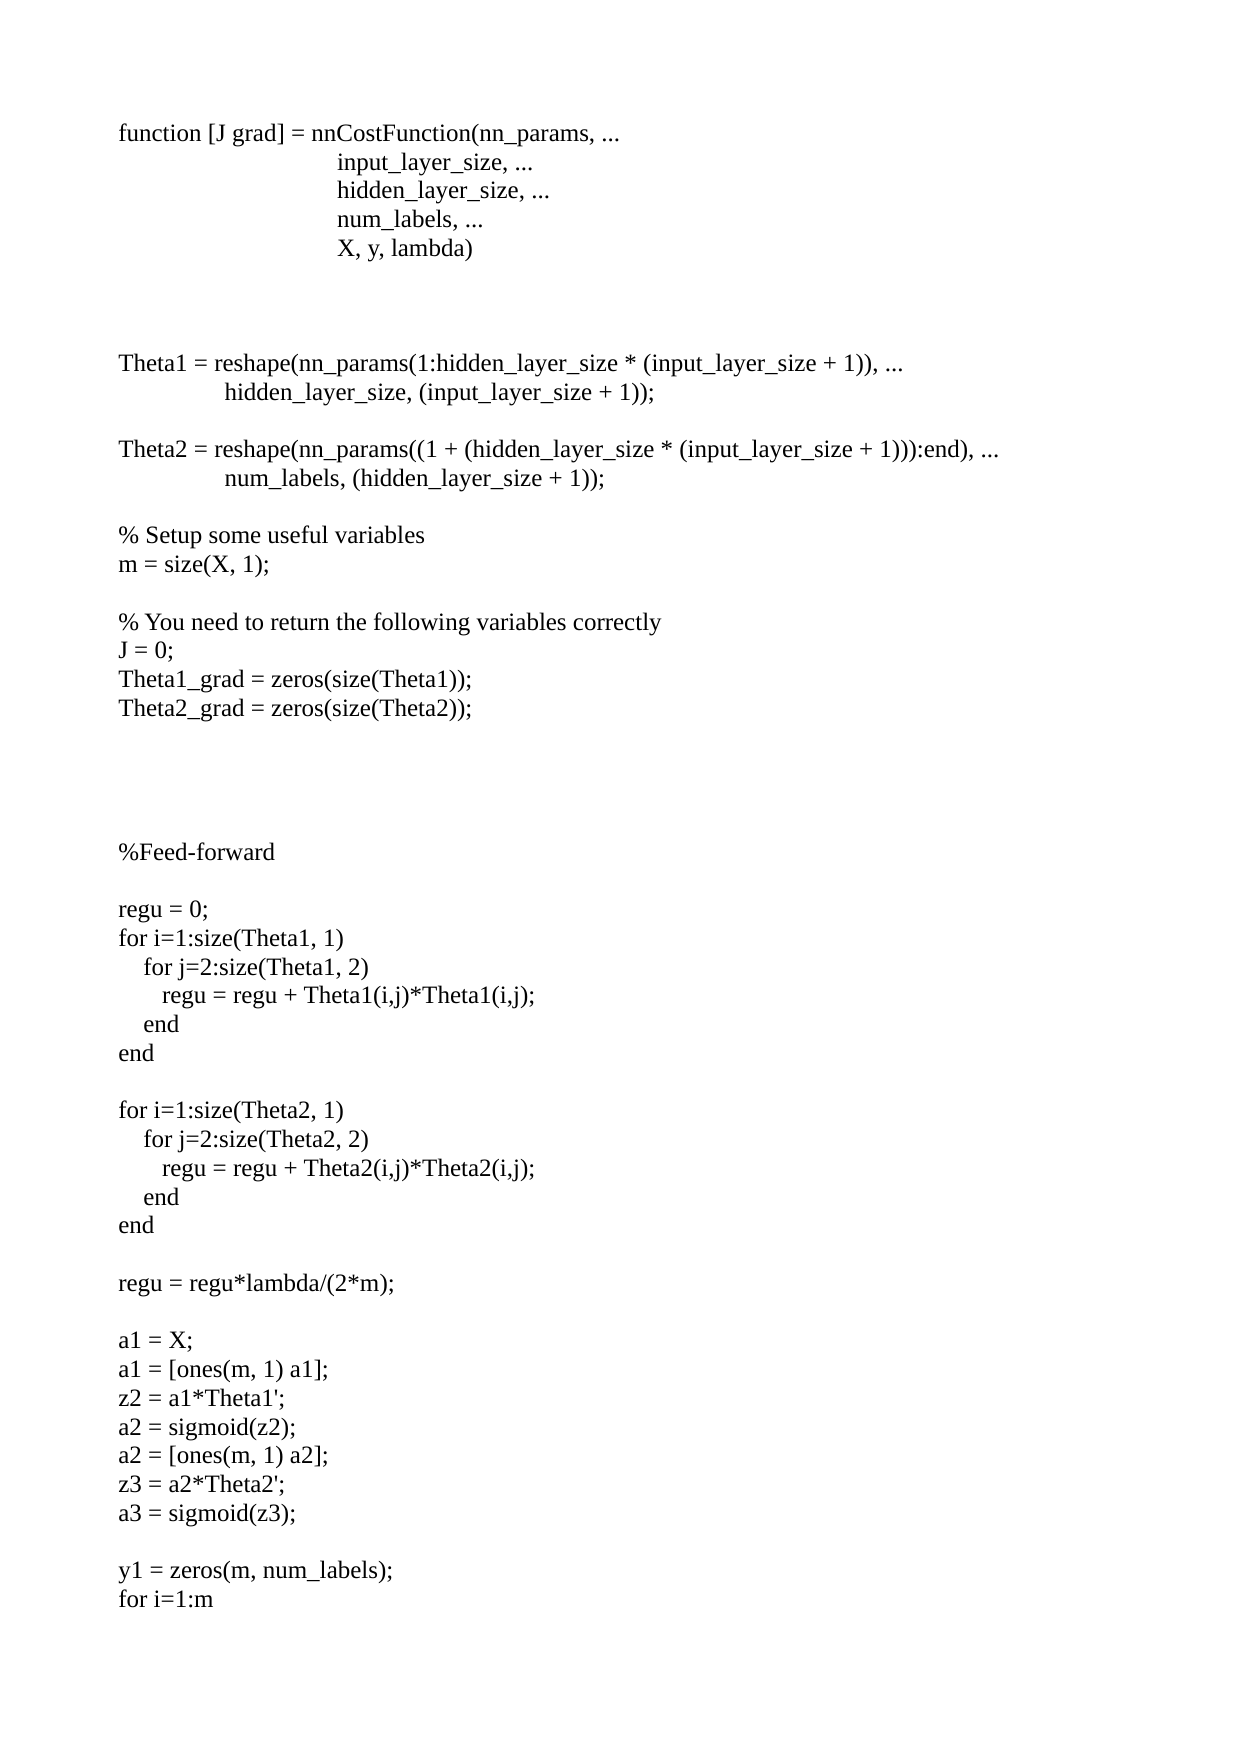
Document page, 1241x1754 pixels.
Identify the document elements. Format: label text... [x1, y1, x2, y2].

text function [J grad] = nnCostFunction(nn_params, ... [118, 118, 1122, 147]
text regu = regu + Theta1(i,j)*Theta1(i,j); [118, 981, 1122, 1009]
text for j=2:size(Theta1, 2) [118, 952, 1122, 981]
text for i=1:m [118, 1584, 1122, 1613]
text a2 = [ones(m, 1) a2]; [118, 1441, 1122, 1469]
text % You need to return the following variables correctly [118, 607, 1122, 636]
text y1 = zeros(m, num_labels); [118, 1556, 1122, 1584]
text a2 = sigmoid(z2); [118, 1412, 1122, 1441]
text end [118, 1182, 1122, 1211]
text z3 = a2*Theta2'; [118, 1469, 1122, 1498]
text Theta1 = reshape(nn_params(1:hidden_layer_size * (input_layer_size + 1)), ... [118, 348, 1122, 377]
text num_labels, ... [118, 204, 1122, 233]
text for i=1:size(Theta2, 1) [118, 1096, 1122, 1124]
text end [118, 1009, 1122, 1038]
text for j=2:size(Theta2, 2) [118, 1124, 1122, 1153]
text Theta2 = reshape(nn_params((1 + (hidden_layer_size * (input_layer_size + 1))):end), ... [118, 434, 1122, 463]
text z2 = a1*Theta1'; [118, 1383, 1122, 1412]
text % Setup some useful variables [118, 521, 1122, 549]
text regu = 0; [118, 894, 1122, 923]
text for i=1:size(Theta1, 1) [118, 923, 1122, 952]
text regu = regu + Theta2(i,j)*Theta2(i,j); [118, 1153, 1122, 1182]
text J = 0; [118, 636, 1122, 664]
text end [118, 1038, 1122, 1067]
text a1 = X; [118, 1326, 1122, 1354]
text X, y, lambda) [118, 233, 1122, 262]
text hidden_layer_size, ... [118, 176, 1122, 204]
text %Feed-forward [118, 837, 1122, 866]
text hidden_layer_size, (input_layer_size + 1)); [118, 377, 1122, 406]
text end [118, 1211, 1122, 1239]
text m = size(X, 1); [118, 549, 1122, 578]
text num_labels, (hidden_layer_size + 1)); [118, 463, 1122, 492]
text a3 = sigmoid(z3); [118, 1498, 1122, 1527]
text Theta1_grad = zeros(size(Theta1)); [118, 664, 1122, 693]
text regu = regu*lambda/(2*m); [118, 1268, 1122, 1297]
text a1 = [ones(m, 1) a1]; [118, 1354, 1122, 1383]
text input_layer_size, ... [118, 147, 1122, 176]
text Theta2_grad = zeros(size(Theta2)); [118, 693, 1122, 722]
